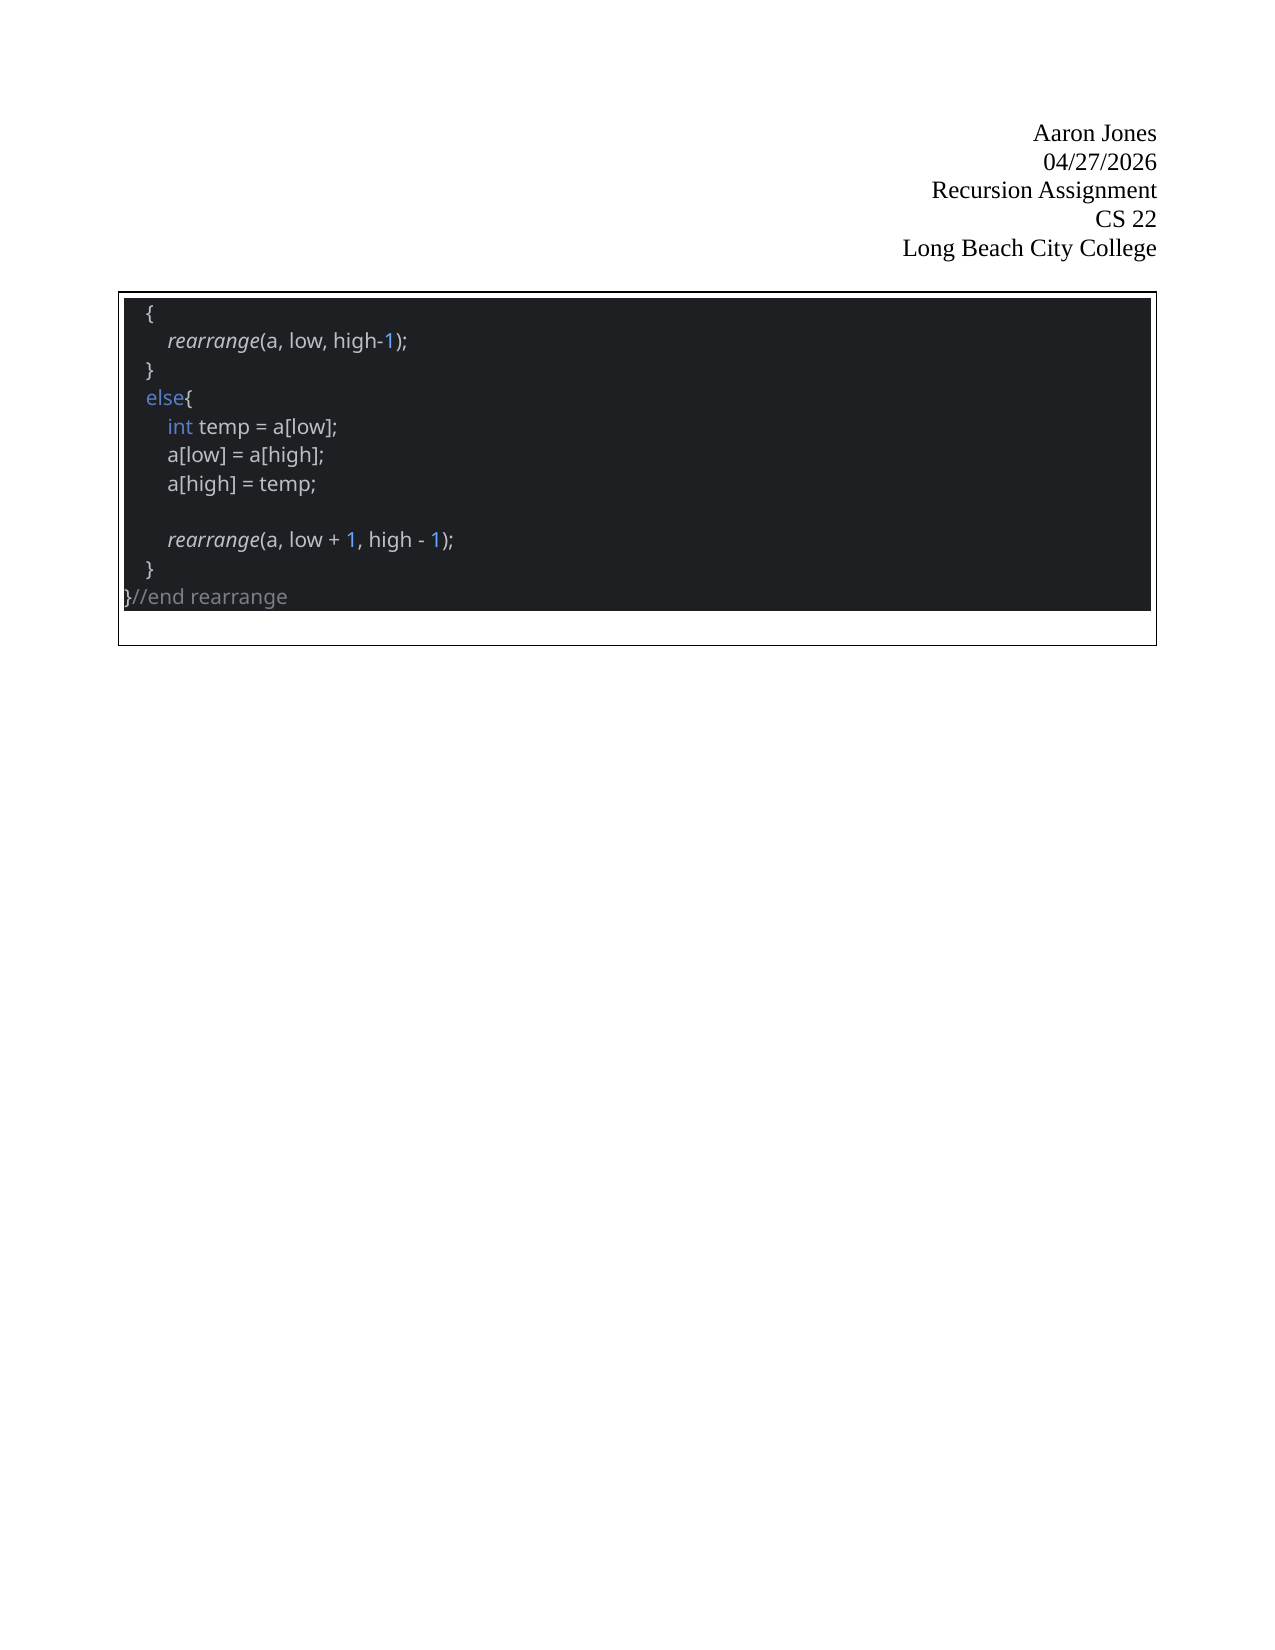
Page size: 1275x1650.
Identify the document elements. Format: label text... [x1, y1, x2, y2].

table_cell { rearrange(a, low, high-1); } else{ int temp = a[low]; a[low] = a[high]; a[high] = temp; rearrange(a, low + 1, high - 1); } }//end rearrange [119, 293, 1156, 645]
